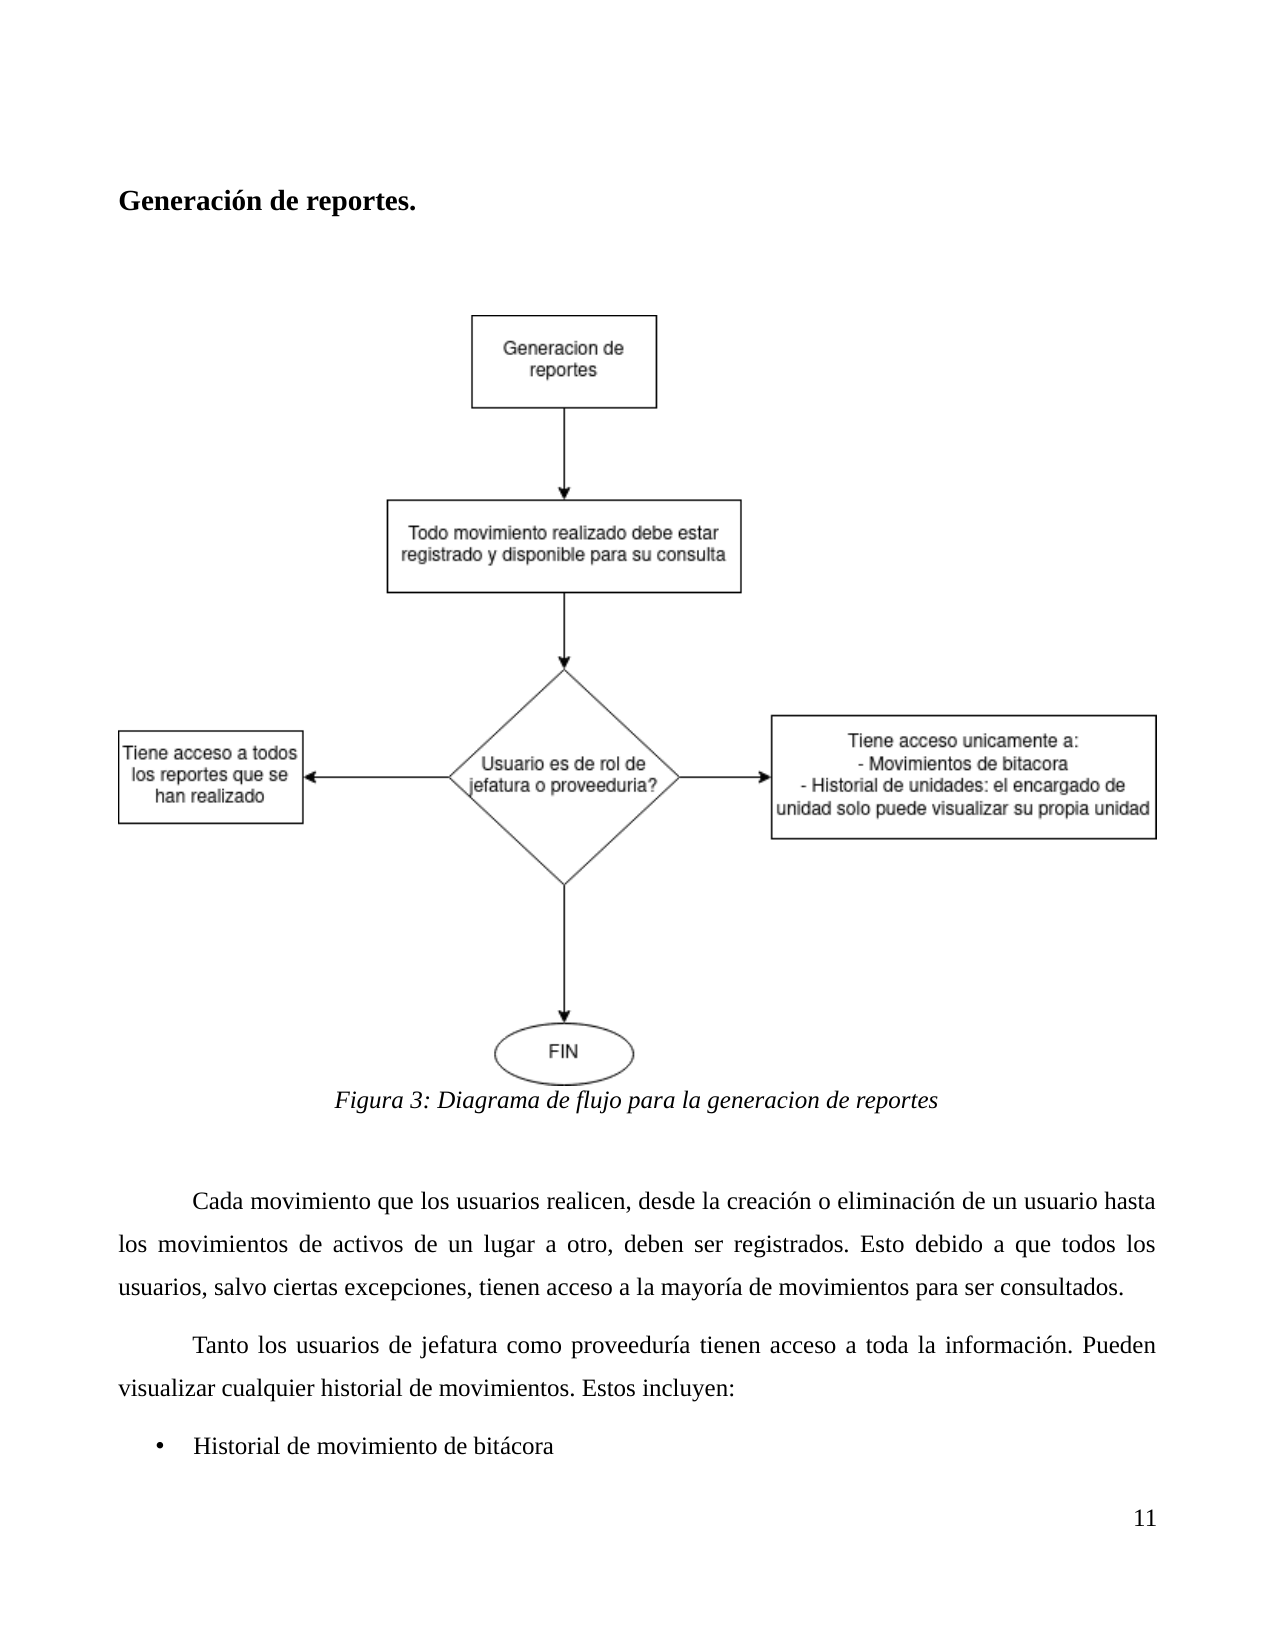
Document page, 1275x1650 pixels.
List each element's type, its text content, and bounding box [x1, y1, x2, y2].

list Historial de movimiento de bitácora [156, 1431, 1157, 1460]
text Cada movimiento que los usuarios realicen, desde la creación o eliminación de un usuario hasta los movimientos de activos de un lugar a otro, deben ser registrados. Esto debido a que todos los usuarios, salvo ciertas excepciones, tienen acceso a la mayoría de movimientos para ser consultados. [118, 1186, 1157, 1301]
picture [118, 315, 1157, 1086]
subtitle Generación de reportes. [118, 183, 1157, 216]
text Tanto los usuarios de jefatura como proveeduría tienen acceso a toda la información. Pueden visualizar cualquier historial de movimientos. Estos incluyen: [118, 1330, 1157, 1402]
text Figura 3: Diagrama de flujo para la generacion de reportes [118, 1086, 1157, 1114]
